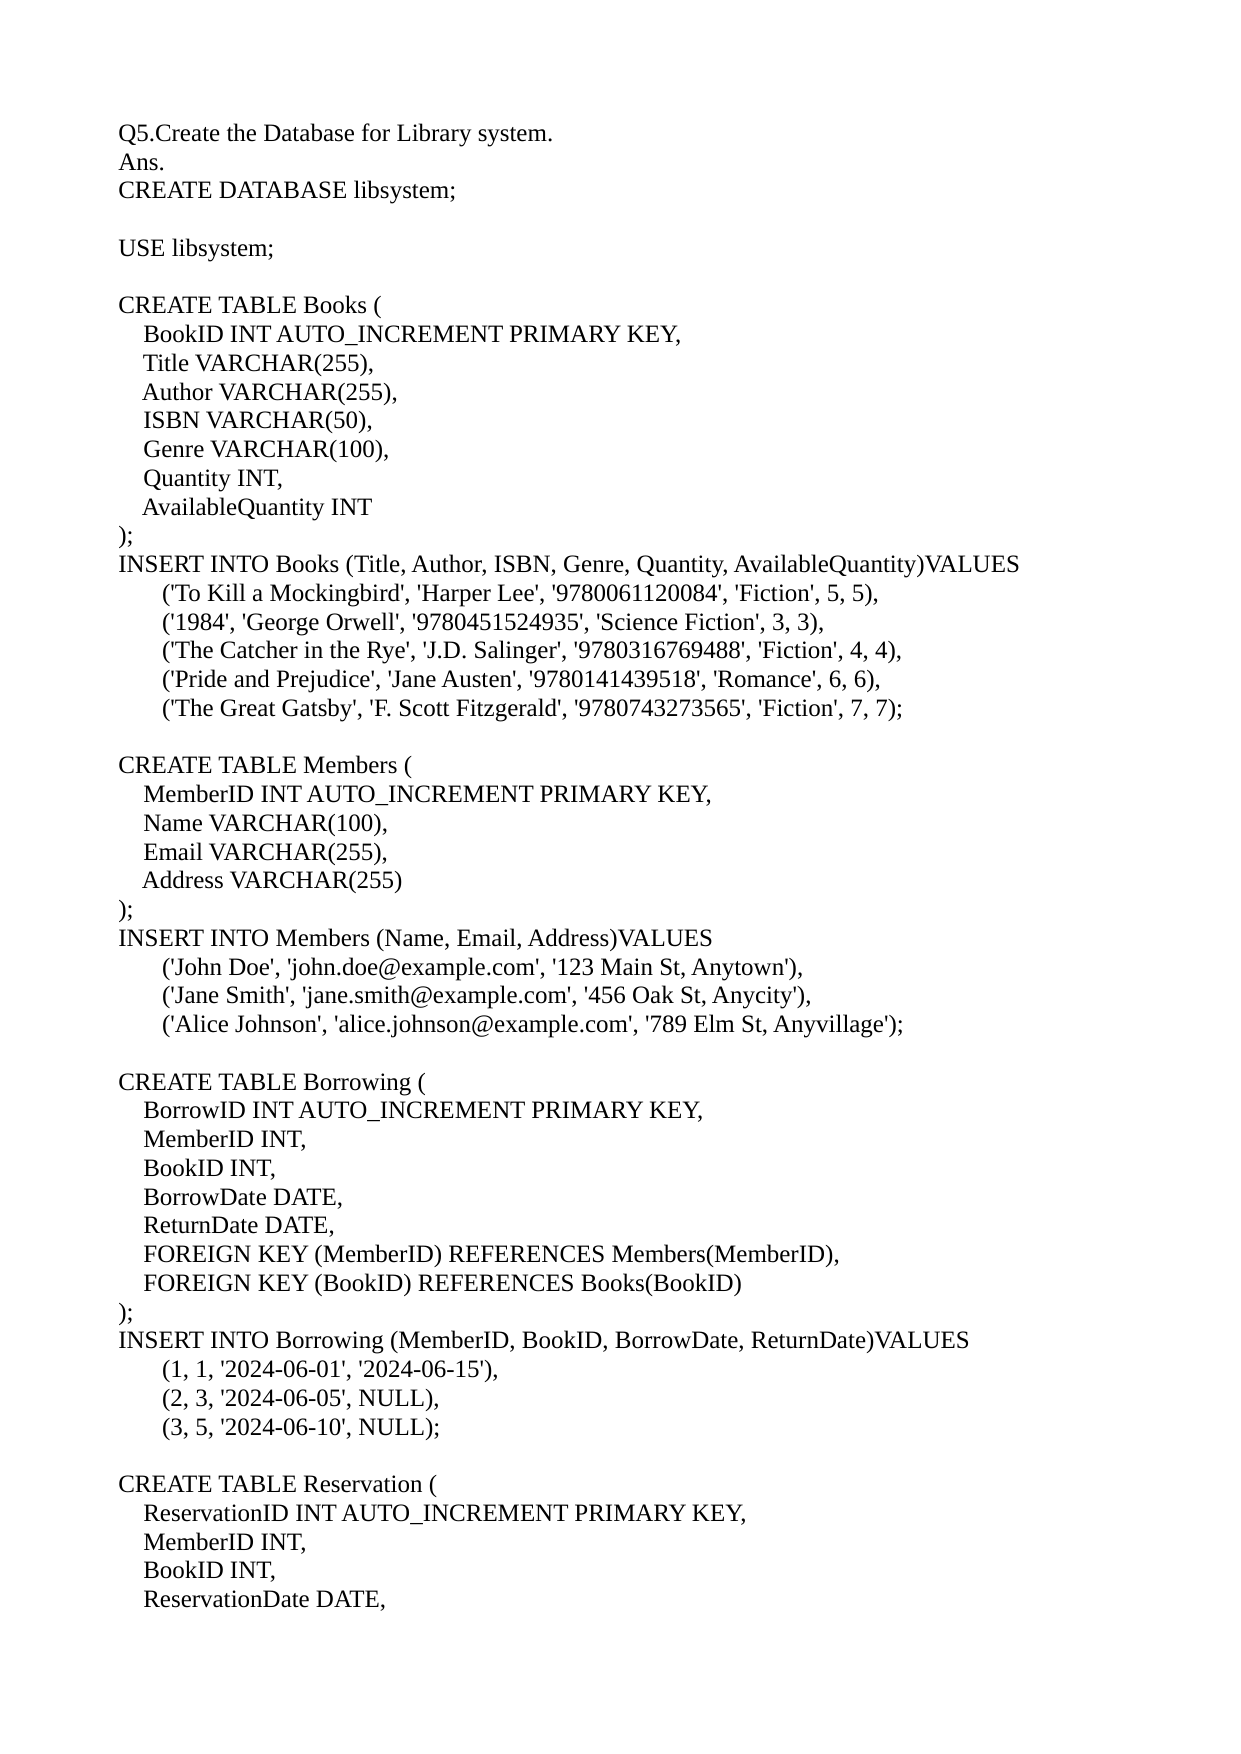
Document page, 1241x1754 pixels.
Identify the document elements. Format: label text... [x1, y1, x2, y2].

text Q5.Create the Database for Library system. [118, 118, 1122, 147]
text INSERT INTO Members (Name, Email, Address)VALUES [118, 923, 1122, 952]
text MemberID INT, [118, 1124, 1122, 1153]
text CREATE TABLE Borrowing ( [118, 1067, 1122, 1096]
text ('To Kill a Mockingbird', 'Harper Lee', '9780061120084', 'Fiction', 5, 5), [118, 578, 1122, 607]
text ('Pride and Prejudice', 'Jane Austen', '9780141439518', 'Romance', 6, 6), [118, 664, 1122, 693]
text BookID INT AUTO_INCREMENT PRIMARY KEY, [118, 319, 1122, 348]
text (3, 5, '2024-06-10', NULL); [118, 1412, 1122, 1441]
text AvailableQuantity INT [118, 492, 1122, 521]
text ReservationDate DATE, [118, 1584, 1122, 1613]
text Genre VARCHAR(100), [118, 434, 1122, 463]
text ); [118, 1297, 1122, 1326]
text Email VARCHAR(255), [118, 837, 1122, 866]
text ('John Doe', 'john.doe@example.com', '123 Main St, Anytown'), [118, 952, 1122, 981]
text USE libsystem; [118, 233, 1122, 262]
text ('The Catcher in the Rye', 'J.D. Salinger', '9780316769488', 'Fiction', 4, 4), [118, 636, 1122, 664]
text ('The Great Gatsby', 'F. Scott Fitzgerald', '9780743273565', 'Fiction', 7, 7); [118, 693, 1122, 722]
text BookID INT, [118, 1153, 1122, 1182]
text ('Jane Smith', 'jane.smith@example.com', '456 Oak St, Anycity'), [118, 981, 1122, 1009]
text Quantity INT, [118, 463, 1122, 492]
text ReturnDate DATE, [118, 1211, 1122, 1239]
text ); [118, 521, 1122, 549]
text (2, 3, '2024-06-05', NULL), [118, 1383, 1122, 1412]
text CREATE DATABASE libsystem; [118, 176, 1122, 204]
text BorrowID INT AUTO_INCREMENT PRIMARY KEY, [118, 1096, 1122, 1124]
text Name VARCHAR(100), [118, 808, 1122, 837]
text BorrowDate DATE, [118, 1182, 1122, 1211]
text Title VARCHAR(255), [118, 348, 1122, 377]
text ('1984', 'George Orwell', '9780451524935', 'Science Fiction', 3, 3), [118, 607, 1122, 636]
text Address VARCHAR(255) [118, 866, 1122, 894]
text INSERT INTO Borrowing (MemberID, BookID, BorrowDate, ReturnDate)VALUES [118, 1326, 1122, 1354]
text (1, 1, '2024-06-01', '2024-06-15'), [118, 1354, 1122, 1383]
text ); [118, 894, 1122, 923]
text CREATE TABLE Reservation ( [118, 1469, 1122, 1498]
text Author VARCHAR(255), [118, 377, 1122, 406]
text BookID INT, [118, 1556, 1122, 1584]
text CREATE TABLE Books ( [118, 291, 1122, 319]
text ('Alice Johnson', 'alice.johnson@example.com', '789 Elm St, Anyvillage'); [118, 1009, 1122, 1038]
text FOREIGN KEY (BookID) REFERENCES Books(BookID) [118, 1268, 1122, 1297]
text INSERT INTO Books (Title, Author, ISBN, Genre, Quantity, AvailableQuantity)VALUES [118, 549, 1122, 578]
text ReservationID INT AUTO_INCREMENT PRIMARY KEY, [118, 1498, 1122, 1527]
text Ans. [118, 147, 1122, 176]
text ISBN VARCHAR(50), [118, 406, 1122, 434]
text FOREIGN KEY (MemberID) REFERENCES Members(MemberID), [118, 1239, 1122, 1268]
text CREATE TABLE Members ( [118, 751, 1122, 779]
text MemberID INT, [118, 1527, 1122, 1556]
text MemberID INT AUTO_INCREMENT PRIMARY KEY, [118, 779, 1122, 808]
